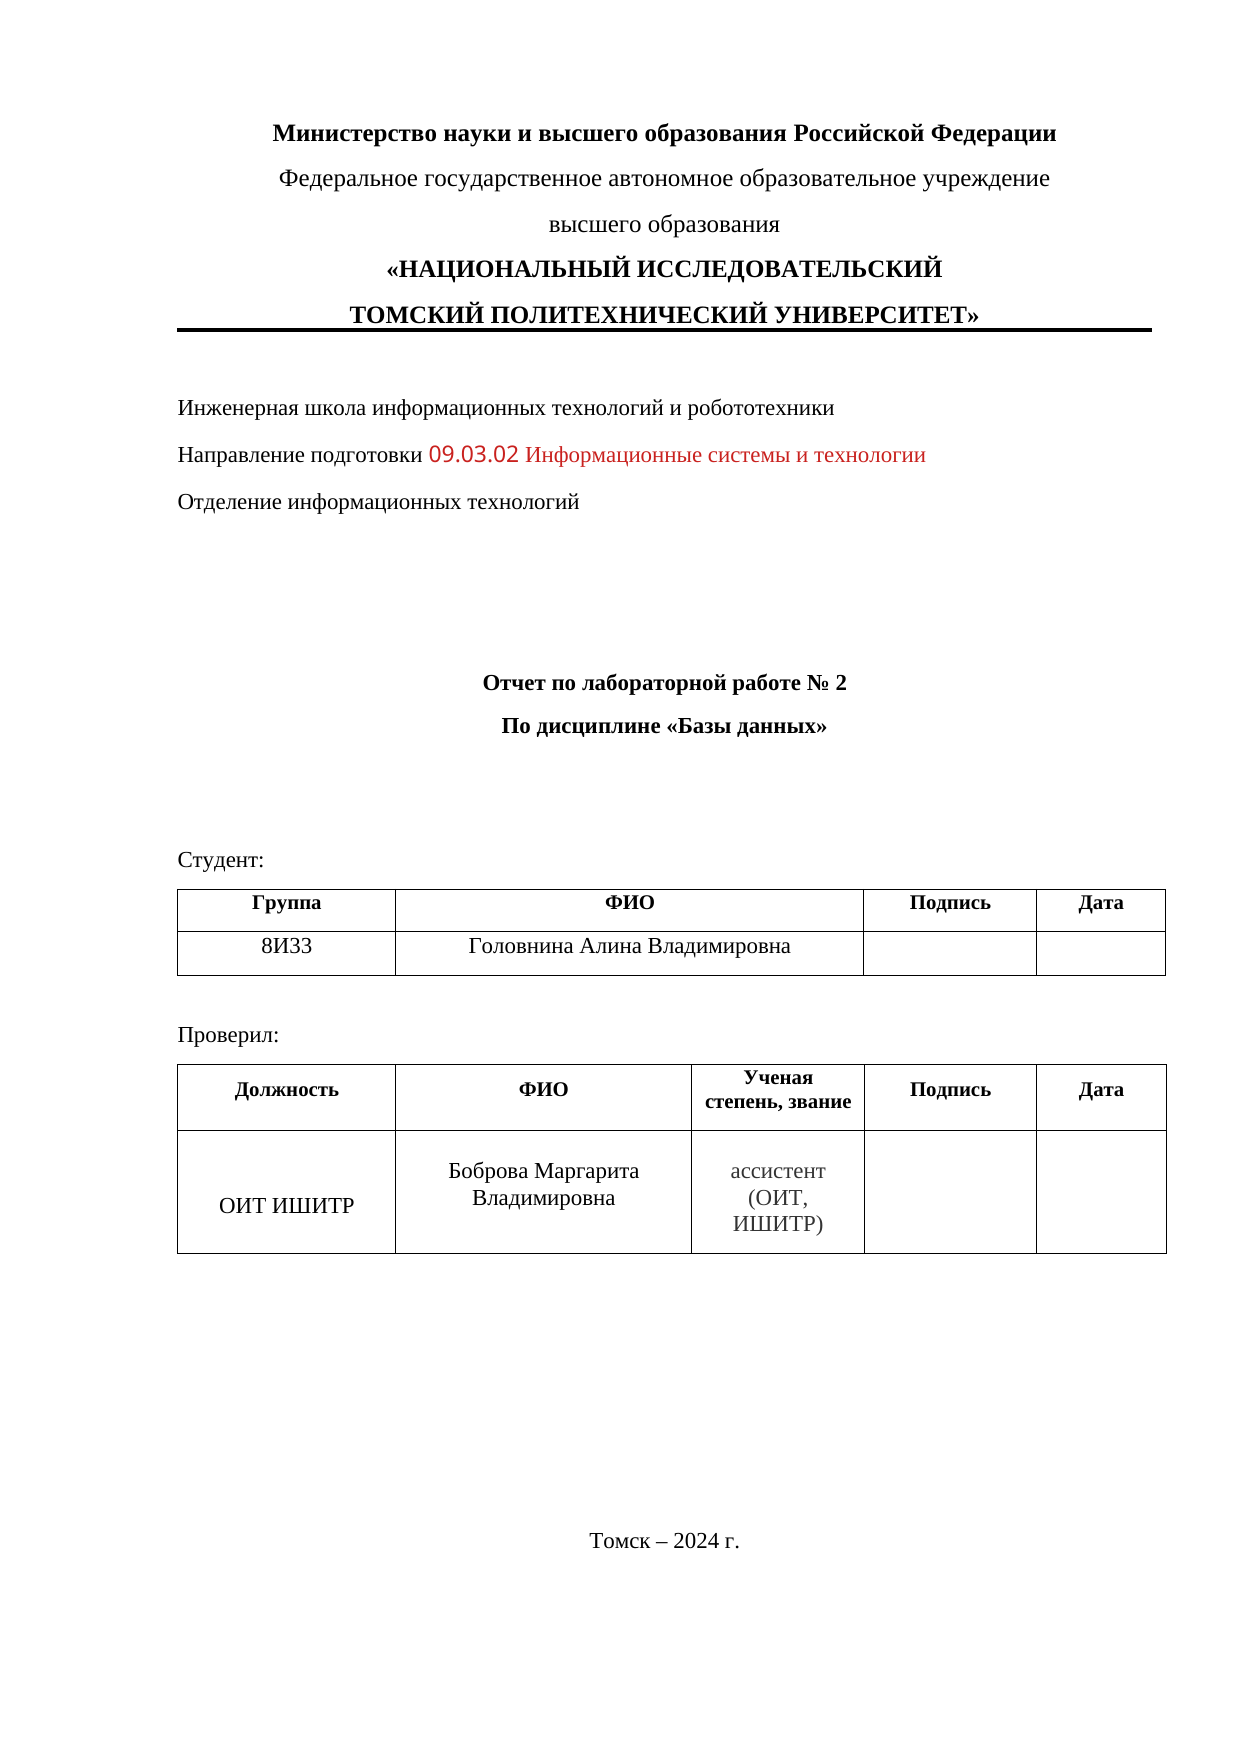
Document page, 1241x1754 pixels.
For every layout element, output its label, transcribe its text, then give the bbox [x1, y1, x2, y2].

table_header Дата [1037, 1065, 1166, 1130]
text Федеральное государственное автономное образовательное учреждение [177, 163, 1152, 192]
table_cell Боброва Маргарита Владимировна [396, 1131, 691, 1253]
table_header Ученая степень, звание [692, 1065, 864, 1130]
table_cell ассистент (ОИТ, ИШИТР) [692, 1131, 864, 1253]
text Министерство науки и высшего образования Российской Федерации [177, 118, 1152, 147]
table_header Подпись [864, 890, 1036, 931]
text Отделение информационных технологий [177, 488, 1152, 514]
table_header ФИО [396, 1065, 691, 1130]
table_header ФИО [396, 890, 863, 931]
table_cell [1037, 932, 1165, 975]
text Инженерная школа информационных технологий и робототехники [177, 394, 1152, 420]
table_header Подпись [865, 1065, 1036, 1130]
text По дисциплине «Базы данных» [177, 712, 1152, 738]
table_cell [864, 932, 1036, 975]
table_cell 8И33 [178, 932, 395, 975]
text Студент: [177, 846, 1152, 872]
text «НАЦИОНАЛЬНЫЙ ИССЛЕДОВАТЕЛЬСКИЙ [177, 254, 1152, 283]
table_cell [1037, 1131, 1166, 1253]
text Проверил: [177, 1021, 1152, 1047]
text Томск – 2024 г. [177, 1527, 1152, 1553]
table_header Должность [178, 1065, 395, 1130]
text ТОМСКИЙ ПОЛИТЕХНИЧЕСКИЙ УНИВЕРСИТЕТ» [177, 300, 1152, 328]
table_cell Головнина Алина Владимировна [396, 932, 863, 975]
table_cell ОИТ ИШИТР [178, 1131, 395, 1253]
table_cell [865, 1131, 1036, 1253]
text высшего образования [177, 209, 1152, 238]
table_header Группа [178, 890, 395, 931]
text Отчет по лабораторной работе № 2 [177, 669, 1152, 695]
table_header Дата [1037, 890, 1165, 931]
text Направление подготовки 09.03.02 Информационные системы и технологии [177, 438, 1152, 469]
